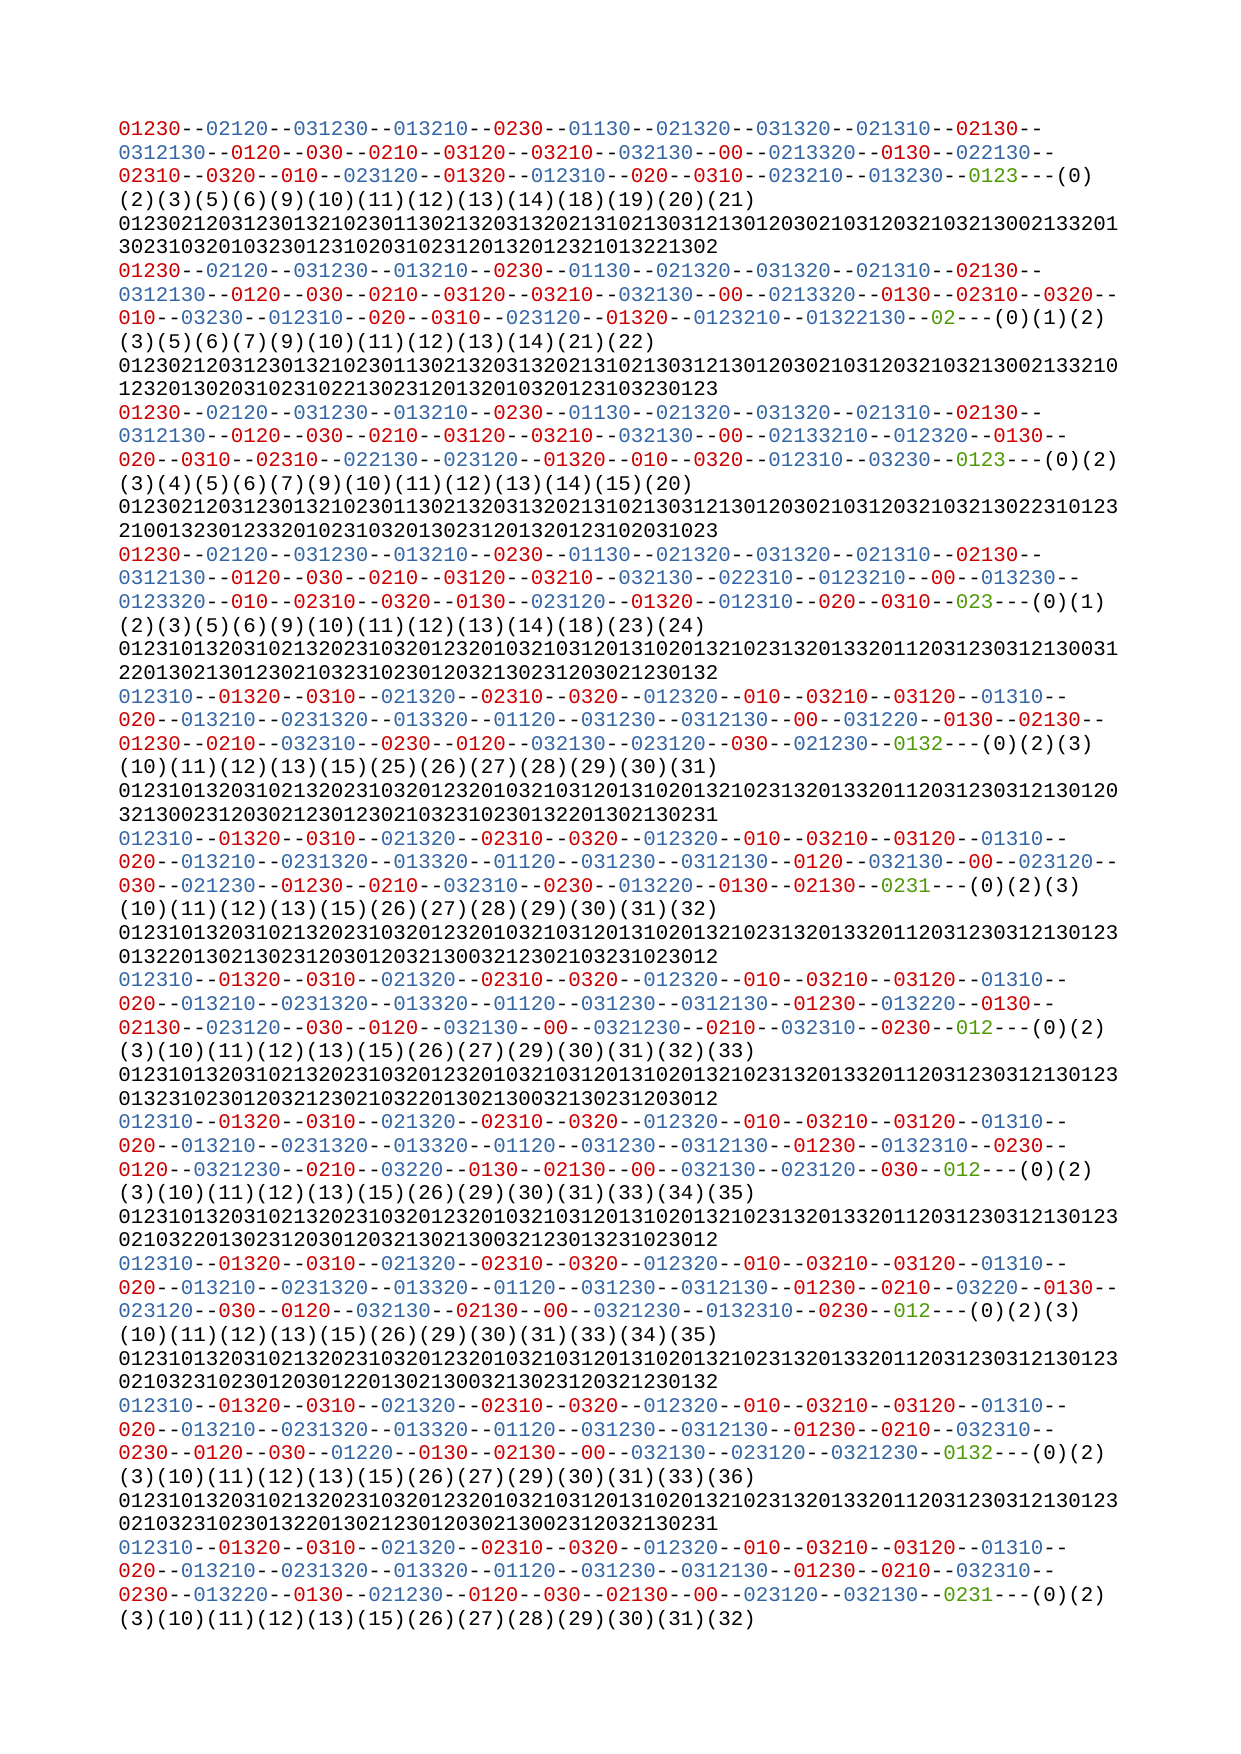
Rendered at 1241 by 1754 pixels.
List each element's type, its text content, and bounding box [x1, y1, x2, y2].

text 012310--01320--0310--021320--02310--0320--012320--010--03210--03120--01310--020--013210--0231320--013320--01120--031230--0312130--01230--0210--032310--0230--013220--0130--021230--0120--030--02130--00--023120--032130--0231---(0)(2)(3)(10)(11)(12)(13)(15)(26)(27)(28)(29)(30)(31)(32) [118, 1537, 1122, 1631]
text 012310--01320--0310--021320--02310--0320--012320--010--03210--03120--01310--020--013210--0231320--013320--01120--031230--0312130--01230--0132310--0230--0120--0321230--0210--03220--0130--02130--00--032130--023120--030--012---(0)(2)(3)(10)(11)(12)(13)(15)(26)(29)(30)(31)(33)(34)(35) [118, 1111, 1122, 1206]
text 012310--01320--0310--021320--02310--0320--012320--010--03210--03120--01310--020--013210--0231320--013320--01120--031230--0312130--01230--013220--0130--02130--023120--030--0120--032130--00--0321230--0210--032310--0230--012---(0)(2)(3)(10)(11)(12)(13)(15)(26)(27)(29)(30)(31)(32)(33) [118, 969, 1122, 1064]
text 01230212031230132102301130213203132021310213031213012030210312032103213002133210123201302031023102213023120132010320123103230123 [118, 354, 1122, 402]
text 01230--02120--031230--013210--0230--01130--021320--031320--021310--02130--0312130--0120--030--0210--03120--03210--032130--00--0213320--0130--02310--0320--010--03230--012310--020--0310--023120--01320--0123210--01322130--02---(0)(1)(2)(3)(5)(6)(7)(9)(10)(11)(12)(13)(14)(21)(22) [118, 260, 1122, 354]
text 01231013203102132023103201232010321031201310201321023132013320112031230312130123021032201302312030120321302130032123013231023012 [118, 1206, 1122, 1253]
text 01231013203102132023103201232010321031201310201321023132013320112031230312130031220130213012302103231023012032130231203021230132 [118, 638, 1122, 686]
text 01231013203102132023103201232010321031201310201321023132013320112031230312130123013220130213023120301203213003212302103231023012 [118, 922, 1122, 969]
text 01230--02120--031230--013210--0230--01130--021320--031320--021310--02130--0312130--0120--030--0210--03120--03210--032130--022310--0123210--00--013230--0123320--010--02310--0320--0130--023120--01320--012310--020--0310--023---(0)(1)(2)(3)(5)(6)(9)(10)(11)(12)(13)(14)(18)(23)(24) [118, 544, 1122, 638]
text 01231013203102132023103201232010321031201310201321023132013320112031230312130123013231023012032123021032201302130032130231203012 [118, 1064, 1122, 1111]
text 01231013203102132023103201232010321031201310201321023132013320112031230312130123021032310230132201302123012030213002312032130231 [118, 1489, 1122, 1537]
text 012310--01320--0310--021320--02310--0320--012320--010--03210--03120--01310--020--013210--0231320--013320--01120--031230--0312130--00--031220--0130--02130--01230--0210--032310--0230--0120--032130--023120--030--021230--0132---(0)(2)(3)(10)(11)(12)(13)(15)(25)(26)(27)(28)(29)(30)(31) [118, 686, 1122, 780]
text 01231013203102132023103201232010321031201310201321023132013320112031230312130123021032310230120301220130213003213023120321230132 [118, 1348, 1122, 1395]
text 01230--02120--031230--013210--0230--01130--021320--031320--021310--02130--0312130--0120--030--0210--03120--03210--032130--00--0213320--0130--022130--02310--0320--010--023120--01320--012310--020--0310--023210--013230--0123---(0)(2)(3)(5)(6)(9)(10)(11)(12)(13)(14)(18)(19)(20)(21) [118, 118, 1122, 213]
text 01230212031230132102301130213203132021310213031213012030210312032103213022310123210013230123320102310320130231201320123102031023 [118, 496, 1122, 544]
text 01230212031230132102301130213203132021310213031213012030210312032103213002133201302310320103230123102031023120132012321013221302 [118, 213, 1122, 260]
text 012310--01320--0310--021320--02310--0320--012320--010--03210--03120--01310--020--013210--0231320--013320--01120--031230--0312130--0120--032130--00--023120--030--021230--01230--0210--032310--0230--013220--0130--02130--0231---(0)(2)(3)(10)(11)(12)(13)(15)(26)(27)(28)(29)(30)(31)(32) [118, 827, 1122, 922]
text 012310--01320--0310--021320--02310--0320--012320--010--03210--03120--01310--020--013210--0231320--013320--01120--031230--0312130--01230--0210--032310--0230--0120--030--01220--0130--02130--00--032130--023120--0321230--0132---(0)(2)(3)(10)(11)(12)(13)(15)(26)(27)(29)(30)(31)(33)(36) [118, 1395, 1122, 1489]
text 012310--01320--0310--021320--02310--0320--012320--010--03210--03120--01310--020--013210--0231320--013320--01120--031230--0312130--01230--0210--03220--0130--023120--030--0120--032130--02130--00--0321230--0132310--0230--012---(0)(2)(3)(10)(11)(12)(13)(15)(26)(29)(30)(31)(33)(34)(35) [118, 1253, 1122, 1348]
text 01231013203102132023103201232010321031201310201321023132013320112031230312130120321300231203021230123021032310230132201302130231 [118, 780, 1122, 827]
text 01230--02120--031230--013210--0230--01130--021320--031320--021310--02130--0312130--0120--030--0210--03120--03210--032130--00--02133210--012320--0130--020--0310--02310--022130--023120--01320--010--0320--012310--03230--0123---(0)(2)(3)(4)(5)(6)(7)(9)(10)(11)(12)(13)(14)(15)(20) [118, 402, 1122, 496]
